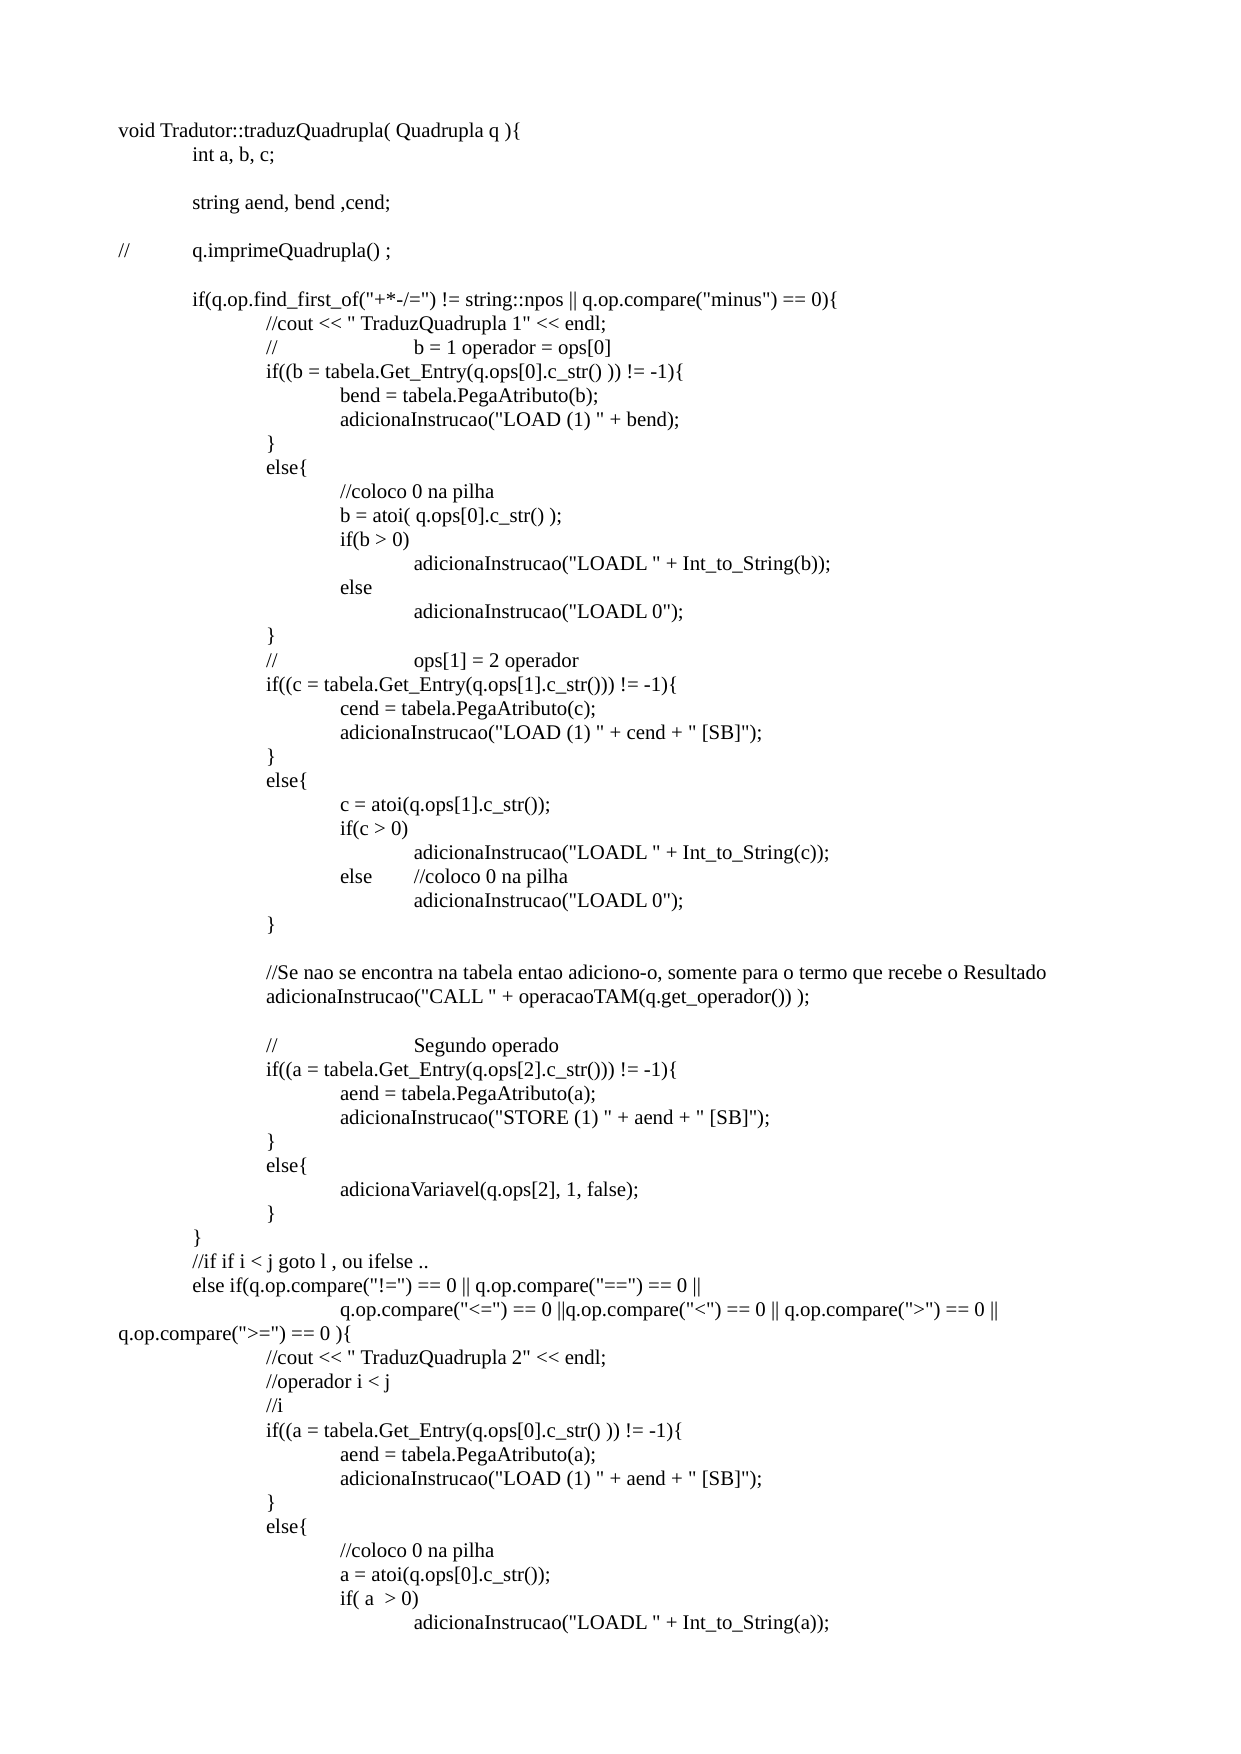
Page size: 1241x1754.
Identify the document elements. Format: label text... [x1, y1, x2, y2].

text } [118, 1129, 1122, 1153]
text // b = 1 operador = ops[0] [118, 335, 1122, 359]
text adicionaInstrucao("CALL " + operacaoTAM(q.get_operador()) ); [118, 984, 1122, 1008]
text //Se nao se encontra na tabela entao adiciono-o, somente para o termo que recebe o Resultado [118, 960, 1122, 984]
text else{ [118, 768, 1122, 792]
text } [118, 1201, 1122, 1225]
text cend = tabela.PegaAtributo(c); [118, 696, 1122, 720]
text bend = tabela.PegaAtributo(b); [118, 383, 1122, 407]
text adicionaInstrucao("STORE (1) " + aend + " [SB]"); [118, 1105, 1122, 1129]
text //i [118, 1393, 1122, 1417]
text aend = tabela.PegaAtributo(a); [118, 1081, 1122, 1105]
text if((b = tabela.Get_Entry(q.ops[0].c_str() )) != -1){ [118, 359, 1122, 383]
text aend = tabela.PegaAtributo(a); [118, 1442, 1122, 1466]
text } [118, 1490, 1122, 1514]
text if(q.op.find_first_of("+*-/=") != string::npos || q.op.compare("minus") == 0){ [118, 287, 1122, 311]
text } [118, 1225, 1122, 1249]
text else{ [118, 455, 1122, 479]
text } [118, 431, 1122, 455]
text q.op.compare("<=") == 0 ||q.op.compare("<") == 0 || q.op.compare(">") == 0 || q.op.compare(">=") == 0 ){ [118, 1297, 1122, 1345]
text int a, b, c; [118, 142, 1122, 166]
text //operador i < j [118, 1369, 1122, 1393]
text } [118, 912, 1122, 936]
text // ops[1] = 2 operador [118, 647, 1122, 672]
text //if if i < j goto l , ou ifelse .. [118, 1249, 1122, 1273]
text } [118, 623, 1122, 647]
text } [118, 744, 1122, 768]
text //coloco 0 na pilha [118, 479, 1122, 503]
text adicionaInstrucao("LOAD (1) " + cend + " [SB]"); [118, 720, 1122, 744]
text adicionaInstrucao("LOADL " + Int_to_String(b)); [118, 551, 1122, 575]
text adicionaInstrucao("LOADL 0"); [118, 888, 1122, 912]
text a = atoi(q.ops[0].c_str()); [118, 1562, 1122, 1586]
text adicionaInstrucao("LOAD (1) " + bend); [118, 407, 1122, 431]
text string aend, bend ,cend; [118, 190, 1122, 214]
text //cout << " TraduzQuadrupla 1" << endl; [118, 311, 1122, 335]
text if((a = tabela.Get_Entry(q.ops[0].c_str() )) != -1){ [118, 1417, 1122, 1442]
text //coloco 0 na pilha [118, 1538, 1122, 1562]
text else{ [118, 1153, 1122, 1177]
text else [118, 575, 1122, 599]
text adicionaInstrucao("LOADL " + Int_to_String(a)); [118, 1610, 1122, 1634]
text else //coloco 0 na pilha [118, 864, 1122, 888]
text if( a > 0) [118, 1586, 1122, 1610]
text if(b > 0) [118, 527, 1122, 551]
text adicionaInstrucao("LOAD (1) " + aend + " [SB]"); [118, 1466, 1122, 1490]
text else{ [118, 1514, 1122, 1538]
text if(c > 0) [118, 816, 1122, 840]
text adicionaVariavel(q.ops[2], 1, false); [118, 1177, 1122, 1201]
text // q.imprimeQuadrupla() ; [118, 238, 1122, 262]
text b = atoi( q.ops[0].c_str() ); [118, 503, 1122, 527]
text if((c = tabela.Get_Entry(q.ops[1].c_str())) != -1){ [118, 672, 1122, 696]
text //cout << " TraduzQuadrupla 2" << endl; [118, 1345, 1122, 1369]
text // Segundo operado [118, 1032, 1122, 1057]
text if((a = tabela.Get_Entry(q.ops[2].c_str())) != -1){ [118, 1057, 1122, 1081]
text else if(q.op.compare("!=") == 0 || q.op.compare("==") == 0 || [118, 1273, 1122, 1297]
text c = atoi(q.ops[1].c_str()); [118, 792, 1122, 816]
text adicionaInstrucao("LOADL " + Int_to_String(c)); [118, 840, 1122, 864]
text adicionaInstrucao("LOADL 0"); [118, 599, 1122, 623]
text void Tradutor::traduzQuadrupla( Quadrupla q ){ [118, 118, 1122, 142]
